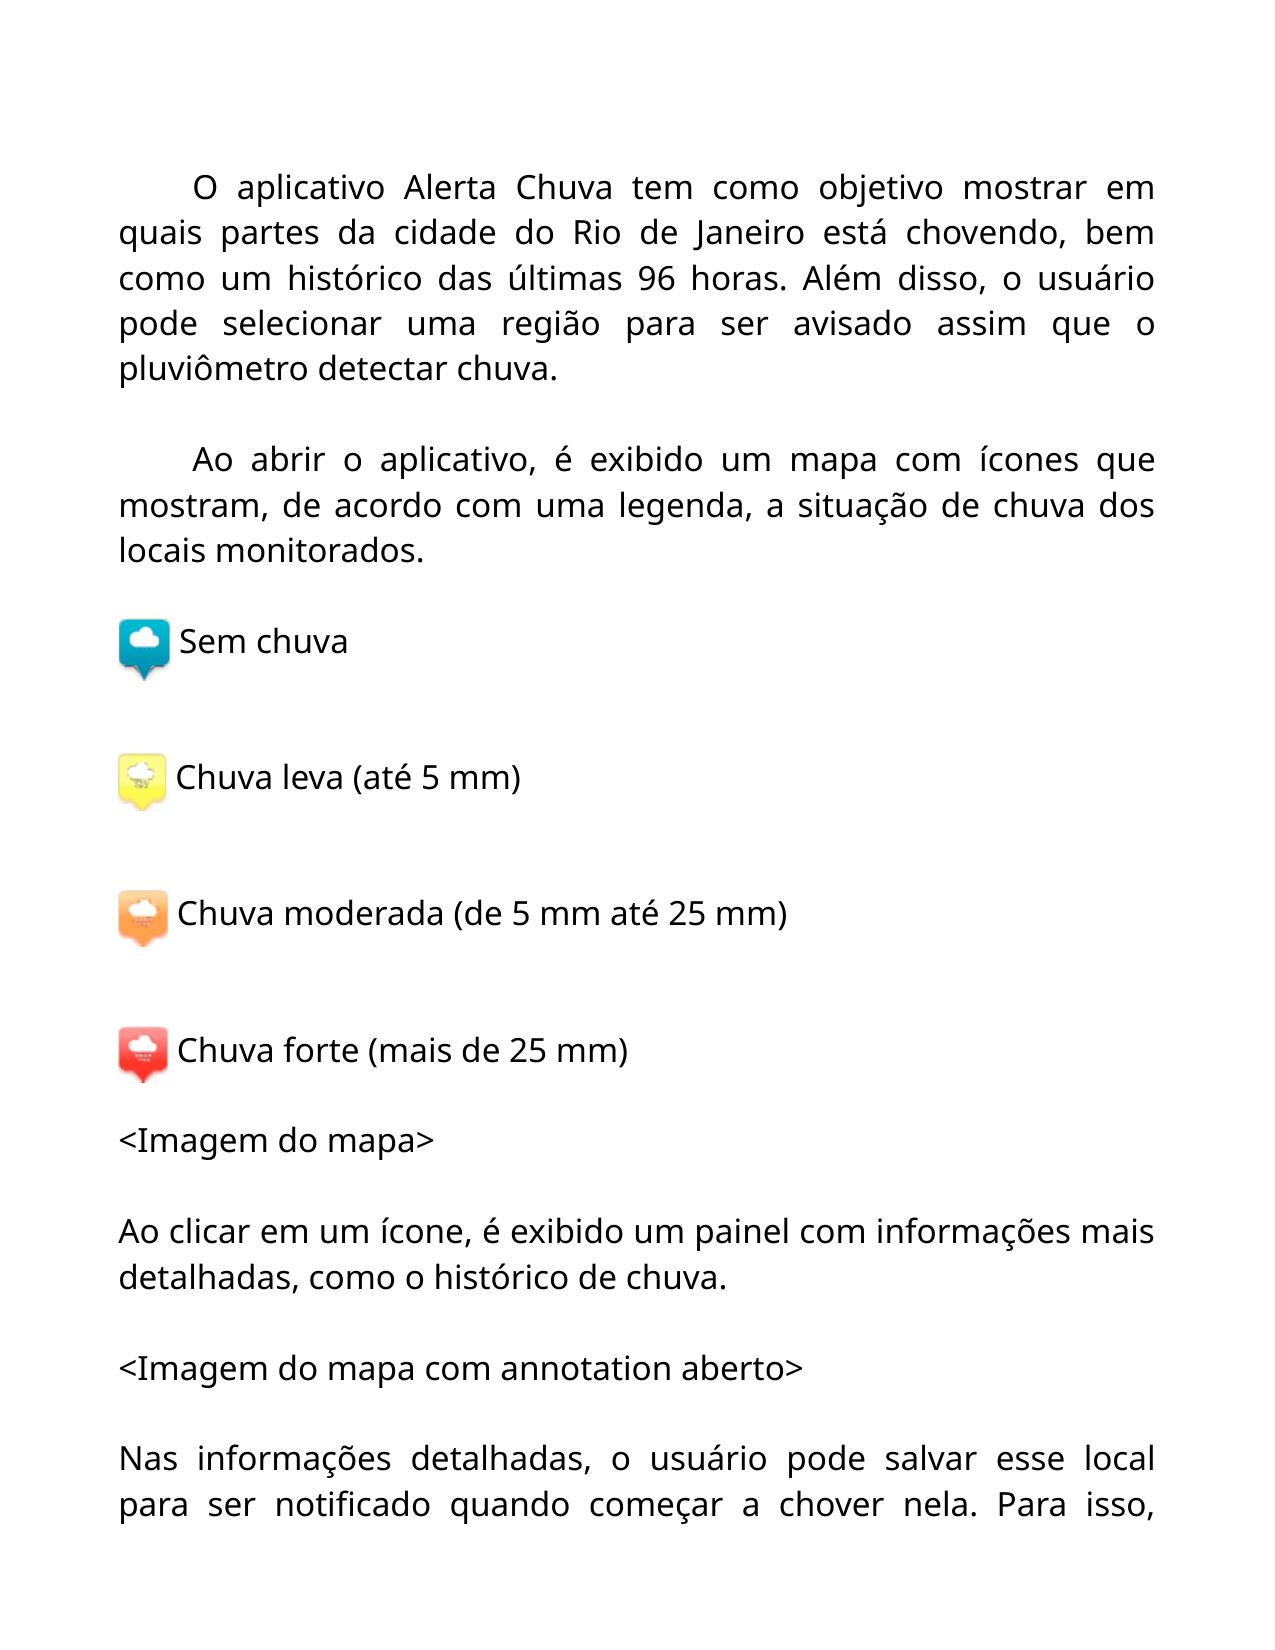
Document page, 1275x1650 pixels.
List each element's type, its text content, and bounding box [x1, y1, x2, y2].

text Chuva moderada (de 5 mm até 25 mm) [169, 890, 1157, 936]
text <Imagem do mapa com annotation aberto> [118, 1344, 1157, 1390]
text Ao clicar em um ícone, é exibido um painel com informações mais detalhadas, como o histórico de chuva. [118, 1208, 1157, 1299]
text <Imagem do mapa> [118, 1117, 1157, 1163]
text Sem chuva [171, 618, 1157, 663]
text Chuva leva (até 5 mm) [167, 754, 1157, 799]
text Chuva forte (mais de 25 mm) [169, 1026, 1157, 1072]
text Nas informações detalhadas, o usuário pode salvar esse local para ser notificado quando começar a chover nela. Para isso, [118, 1435, 1157, 1526]
picture [118, 1026, 169, 1083]
picture [118, 617, 171, 681]
text O aplicativo Alerta Chuva tem como objetivo mostrar em quais partes da cidade do Rio de Janeiro está chovendo, bem como um histórico das últimas 96 horas. Além disso, o usuário pode selecionar uma região para ser avisado assim que o pluviômetro detectar chuva. [118, 163, 1157, 391]
text Ao abrir o aplicativo, é exibido um mapa com ícones que mostram, de acordo com uma legenda, a situação de chuva dos locais monitorados. [118, 436, 1157, 572]
picture [118, 753, 167, 811]
picture [118, 890, 169, 947]
